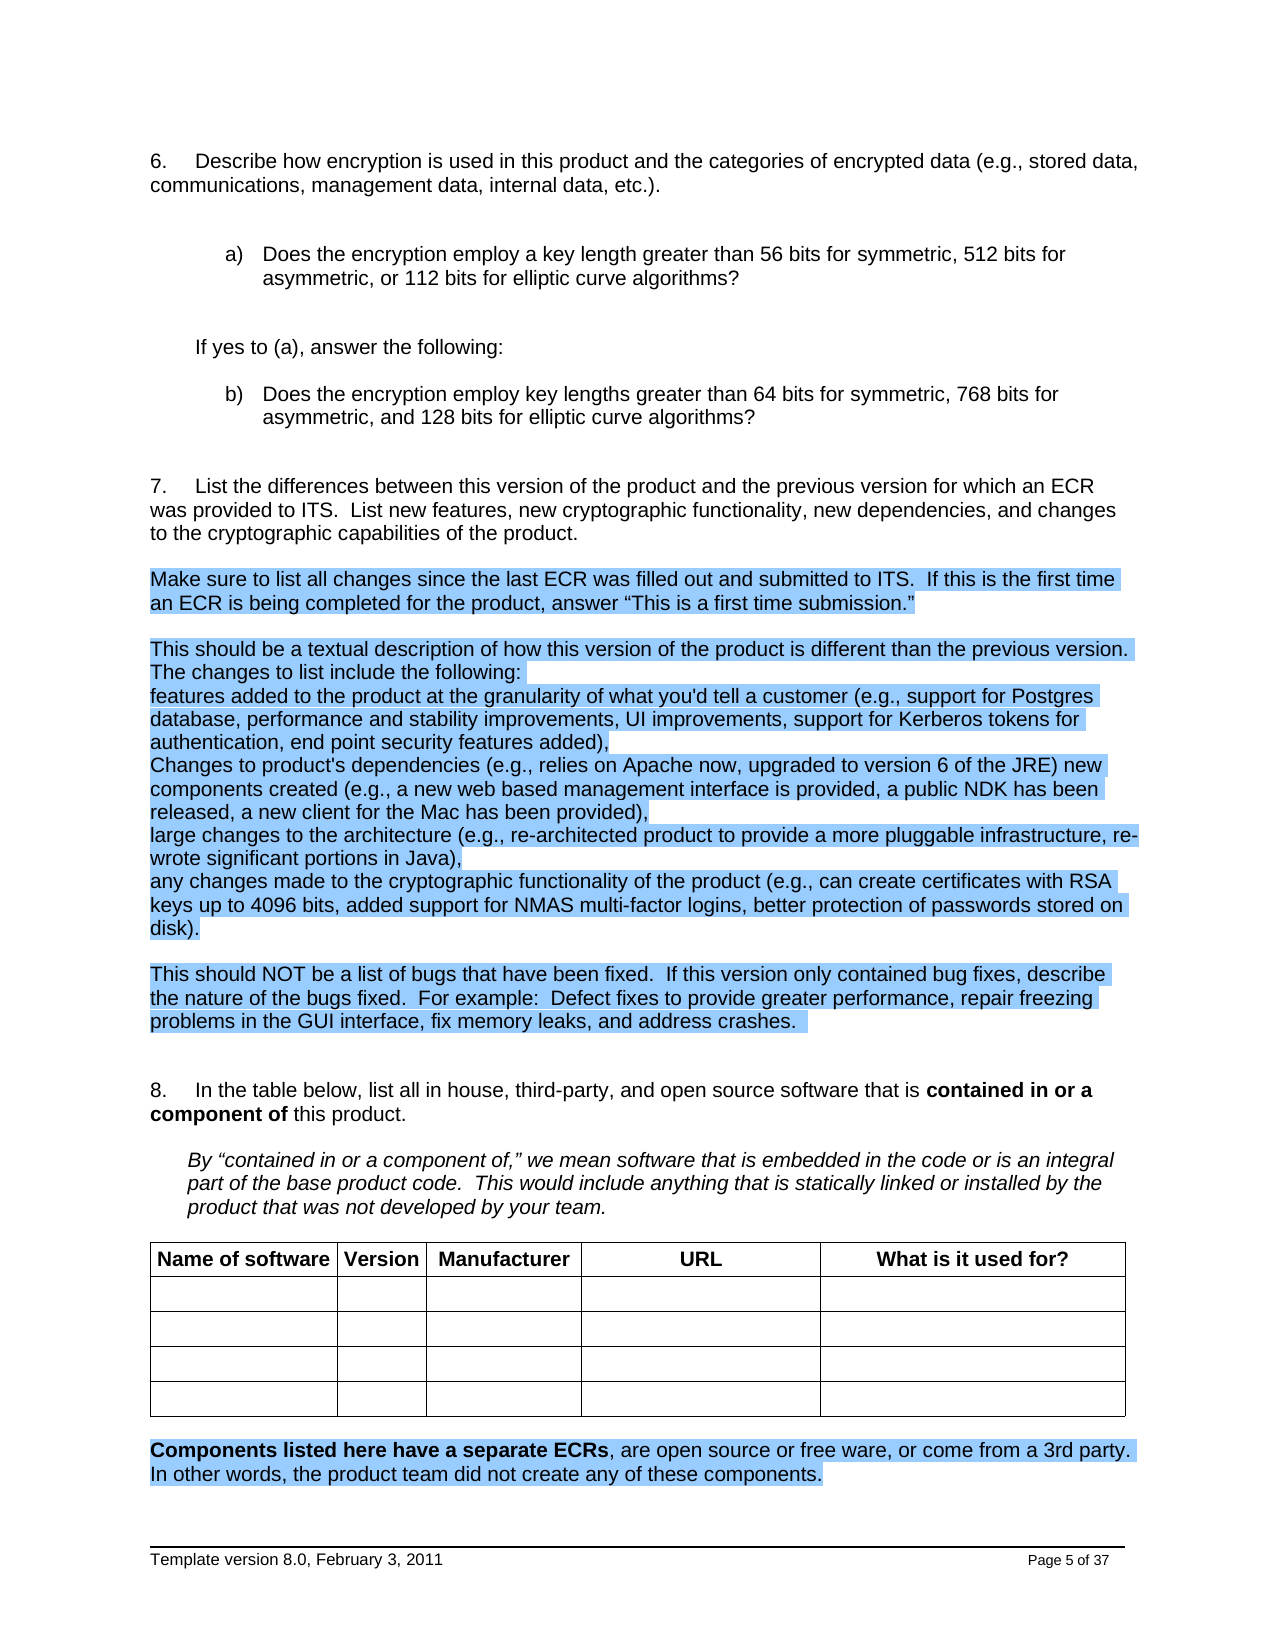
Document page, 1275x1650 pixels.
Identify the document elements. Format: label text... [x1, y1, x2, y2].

list By “contained in or a component of,” we mean software that is embedded in the code or is an integral part of the base product code. This would include anything that is statically linked or installed by the product that was not developed by your team. [150, 1149, 1125, 1218]
table_cell [151, 1312, 337, 1346]
table_cell [338, 1312, 426, 1346]
text This should NOT be a list of bugs that have been fixed. If this version only contained bug fixes, describe the nature of the bugs fixed. For example: Defect fixes to provide greater performance, repair freezing problems in the GUI interface, fix memory leaks, and address crashes. [150, 963, 1140, 1033]
list Does the encryption employ a key length greater than 56 bits for symmetric, 512 bits for asymmetric, or 112 bits for elliptic curve algorithms? [225, 243, 1125, 289]
table_header Version [338, 1243, 426, 1276]
table_cell [821, 1382, 1125, 1416]
table_cell [151, 1382, 337, 1416]
text any changes made to the cryptographic functionality of the product (e.g., can create certificates with RSA keys up to 4096 bits, added support for NMAS multi-factor logins, better protection of passwords stored on disk). [150, 870, 1140, 940]
table_cell [427, 1277, 581, 1311]
table_cell [151, 1277, 337, 1311]
table_header URL [582, 1243, 820, 1276]
text 7. List the differences between this version of the product and the previous version for which an ECR was provided to ITS. List new features, new cryptographic functionality, new dependencies, and changes to the cryptographic capabilities of the product. [150, 475, 1125, 545]
table_header Name of software [151, 1243, 337, 1276]
table_header What is it used for? [821, 1243, 1125, 1276]
text 8. In the table below, list all in house, third-party, and open source software that is contained in or a component of this product. [150, 1079, 1140, 1126]
table_header Manufacturer [427, 1243, 581, 1276]
table_cell [582, 1277, 820, 1311]
text features added to the product at the granularity of what you'd tell a customer (e.g., support for Postgres database, performance and stability improvements, UI improvements, support for Kerberos tokens for authentication, end point security features added), [150, 684, 1140, 754]
text This should be a textual description of how this version of the product is different than the previous version. The changes to list include the following: [150, 638, 1140, 684]
text Changes to product's dependencies (e.g., relies on Apache now, upgraded to version 6 of the JRE) new components created (e.g., a new web based management interface is provided, a public NDK has been released, a new client for the Mac has been provided), [150, 754, 1140, 824]
table_cell [821, 1347, 1125, 1381]
table_cell [338, 1347, 426, 1381]
table_cell [427, 1347, 581, 1381]
table_cell [427, 1382, 581, 1416]
text If yes to (a), answer the following: [195, 336, 1125, 359]
table_cell [427, 1312, 581, 1346]
list Does the encryption employ key lengths greater than 64 bits for symmetric, 768 bits for asymmetric, and 128 bits for elliptic curve algorithms? [225, 382, 1140, 429]
table_cell [338, 1277, 426, 1311]
table_cell [582, 1382, 820, 1416]
list 6. Describe how encryption is used in this product and the categories of encrypted data (e.g., stored data, communications, management data, internal data, etc.). [150, 150, 1140, 196]
table_cell [151, 1347, 337, 1381]
text large changes to the architecture (e.g., re-architected product to provide a more pluggable infrastructure, re-wrote significant portions in Java), [150, 824, 1140, 870]
text Make sure to list all changes since the last ECR was filled out and submitted to ITS. If this is the first time an ECR is being completed for the product, answer “This is a first time submission.” [150, 568, 1140, 614]
table_cell [338, 1382, 426, 1416]
table_cell [582, 1347, 820, 1381]
table_cell [582, 1312, 820, 1346]
table_cell [821, 1277, 1125, 1311]
text Components listed here have a separate ECRs, are open source or free ware, or come from a 3rd party. In other words, the product team did not create any of these components. [150, 1439, 1140, 1486]
table_cell [821, 1312, 1125, 1346]
